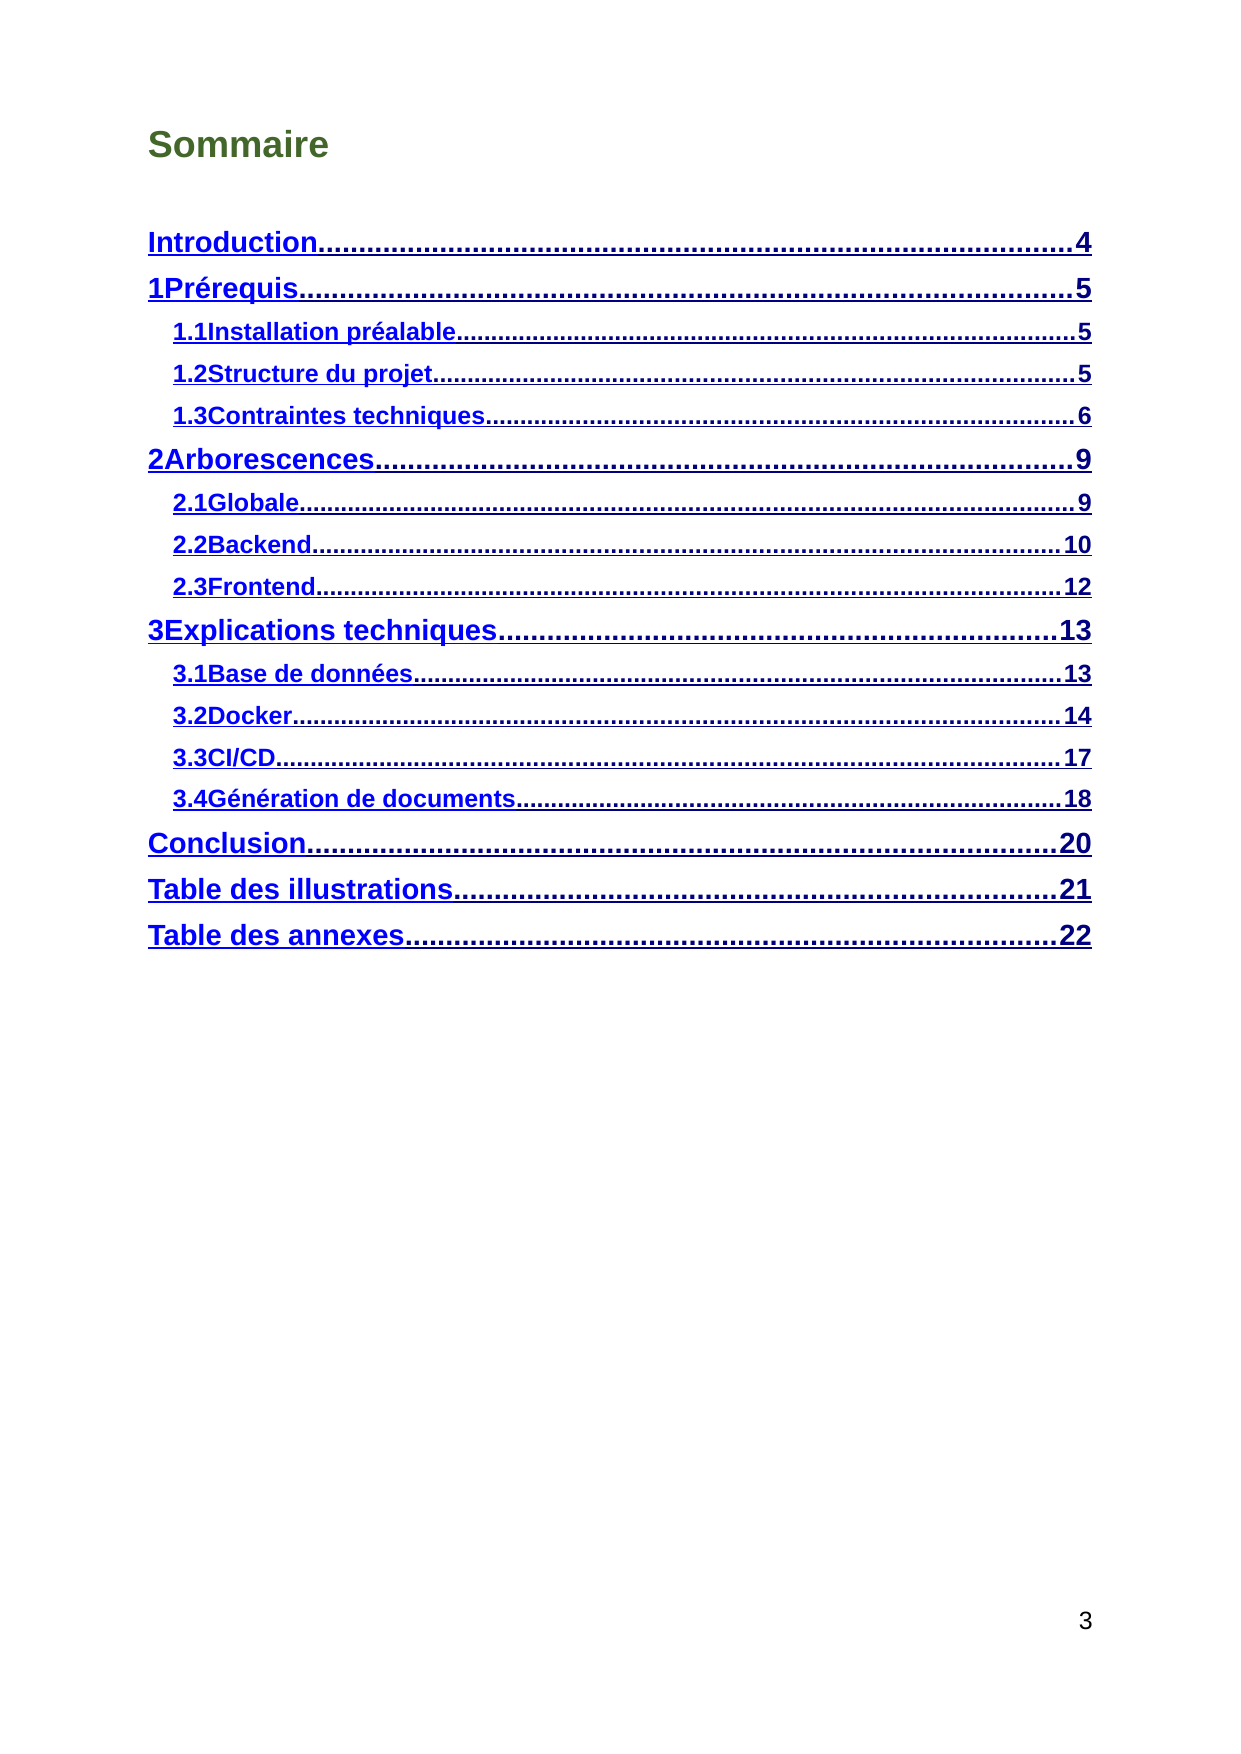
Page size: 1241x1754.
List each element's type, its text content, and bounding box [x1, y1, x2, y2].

text 1.3 Contraintes techniques 6 [173, 401, 1093, 430]
text Introduction 4 [148, 225, 1093, 259]
text 3.2 Docker 14 [173, 701, 1093, 730]
text 1 Prérequis 5 [148, 271, 1093, 305]
text Conclusion 20 [148, 826, 1093, 859]
text 3.1 Base de données 13 [173, 659, 1093, 688]
text 3.4 Génération de documents 18 [173, 784, 1093, 813]
text 1.2 Structure du projet 5 [173, 359, 1093, 388]
text 2.3 Frontend 12 [173, 572, 1093, 601]
text 3 Explications techniques 13 [148, 613, 1093, 647]
text 2.2 Backend 10 [173, 530, 1093, 559]
text 2.1 Globale 9 [173, 488, 1093, 517]
text 2 Arborescences 9 [148, 442, 1093, 476]
text 1.1 Installation préalable 5 [173, 317, 1093, 346]
text Table des illustrations 21 [148, 872, 1093, 906]
text 3.3 CI/CD 17 [173, 743, 1093, 772]
text Sommaire [148, 122, 1093, 165]
text Table des annexes 22 [148, 918, 1093, 952]
